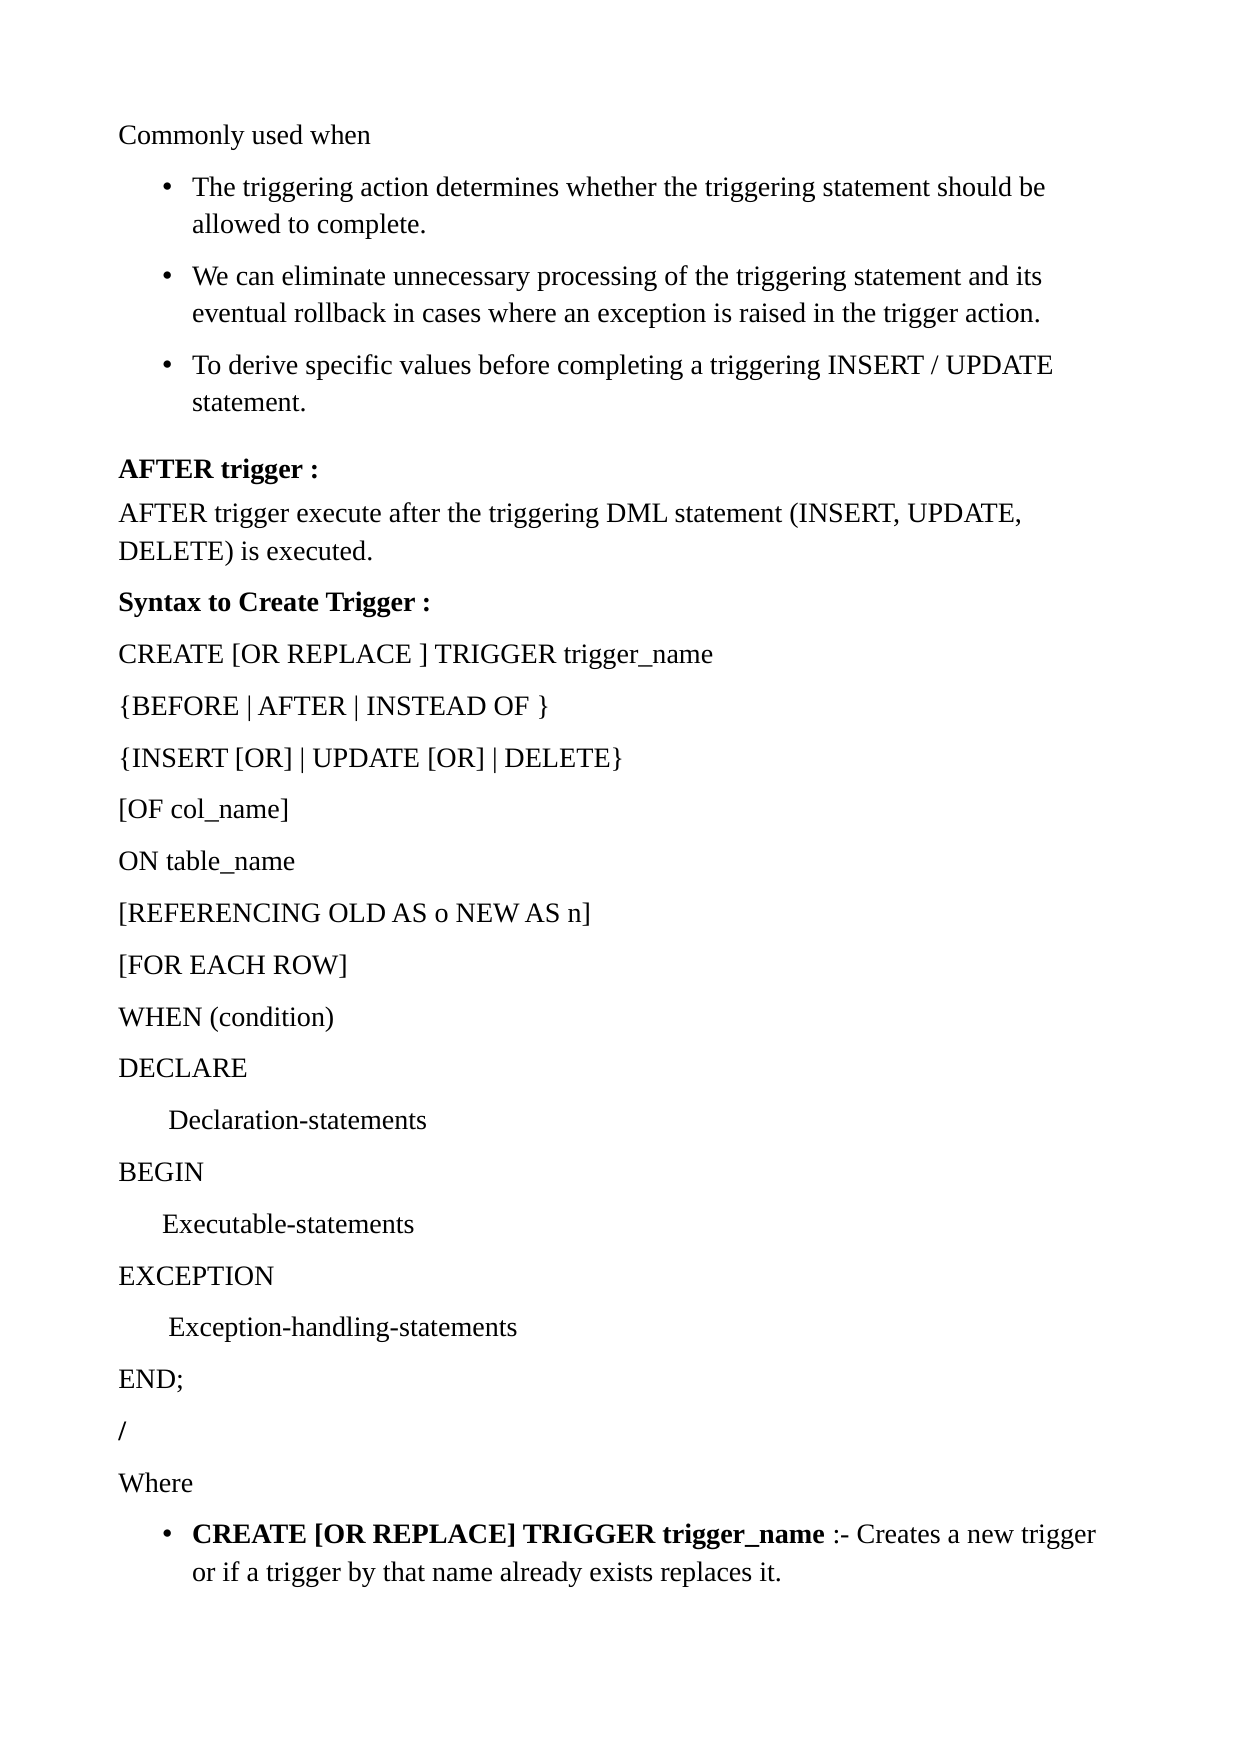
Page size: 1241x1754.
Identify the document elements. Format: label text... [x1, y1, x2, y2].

text / [118, 1414, 1122, 1446]
text Executable-statements [118, 1207, 1122, 1239]
text Where [118, 1466, 1122, 1498]
text Syntax to Create Trigger : [118, 586, 1122, 618]
text DECLARE [118, 1051, 1122, 1084]
text Exception-handling-statements [118, 1310, 1122, 1343]
list To derive specific values before completing a triggering INSERT / UPDATE statement. [162, 348, 1122, 418]
text [OF col_name] [118, 793, 1122, 825]
text EXCEPTION [118, 1258, 1122, 1291]
text BEGIN [118, 1155, 1122, 1187]
subtitle AFTER trigger : [118, 452, 1122, 484]
text ON table_name [118, 844, 1122, 877]
text {BEFORE | AFTER | INSTEAD OF } [118, 689, 1122, 721]
text {INSERT [OR] | UPDATE [OR] | DELETE} [118, 741, 1122, 773]
text [FOR EACH ROW] [118, 948, 1122, 980]
text [REFERENCING OLD AS o NEW AS n] [118, 896, 1122, 928]
list We can eliminate unnecessary processing of the triggering statement and its eventual rollback in cases where an exception is raised in the trigger action. [162, 259, 1122, 329]
text CREATE [OR REPLACE ] TRIGGER trigger_name [118, 637, 1122, 670]
text END; [118, 1362, 1122, 1394]
text Commonly used when [118, 118, 1122, 151]
text WHEN (condition) [118, 1000, 1122, 1032]
text Declaration-statements [118, 1103, 1122, 1136]
list The triggering action determines whether the triggering statement should be allowed to complete. [162, 170, 1122, 239]
text AFTER trigger execute after the triggering DML statement (INSERT, UPDATE, DELETE) is executed. [118, 497, 1122, 566]
list CREATE [OR REPLACE] TRIGGER trigger_name :- Creates a new trigger or if a trigger by that name already exists replaces it. [162, 1517, 1122, 1587]
